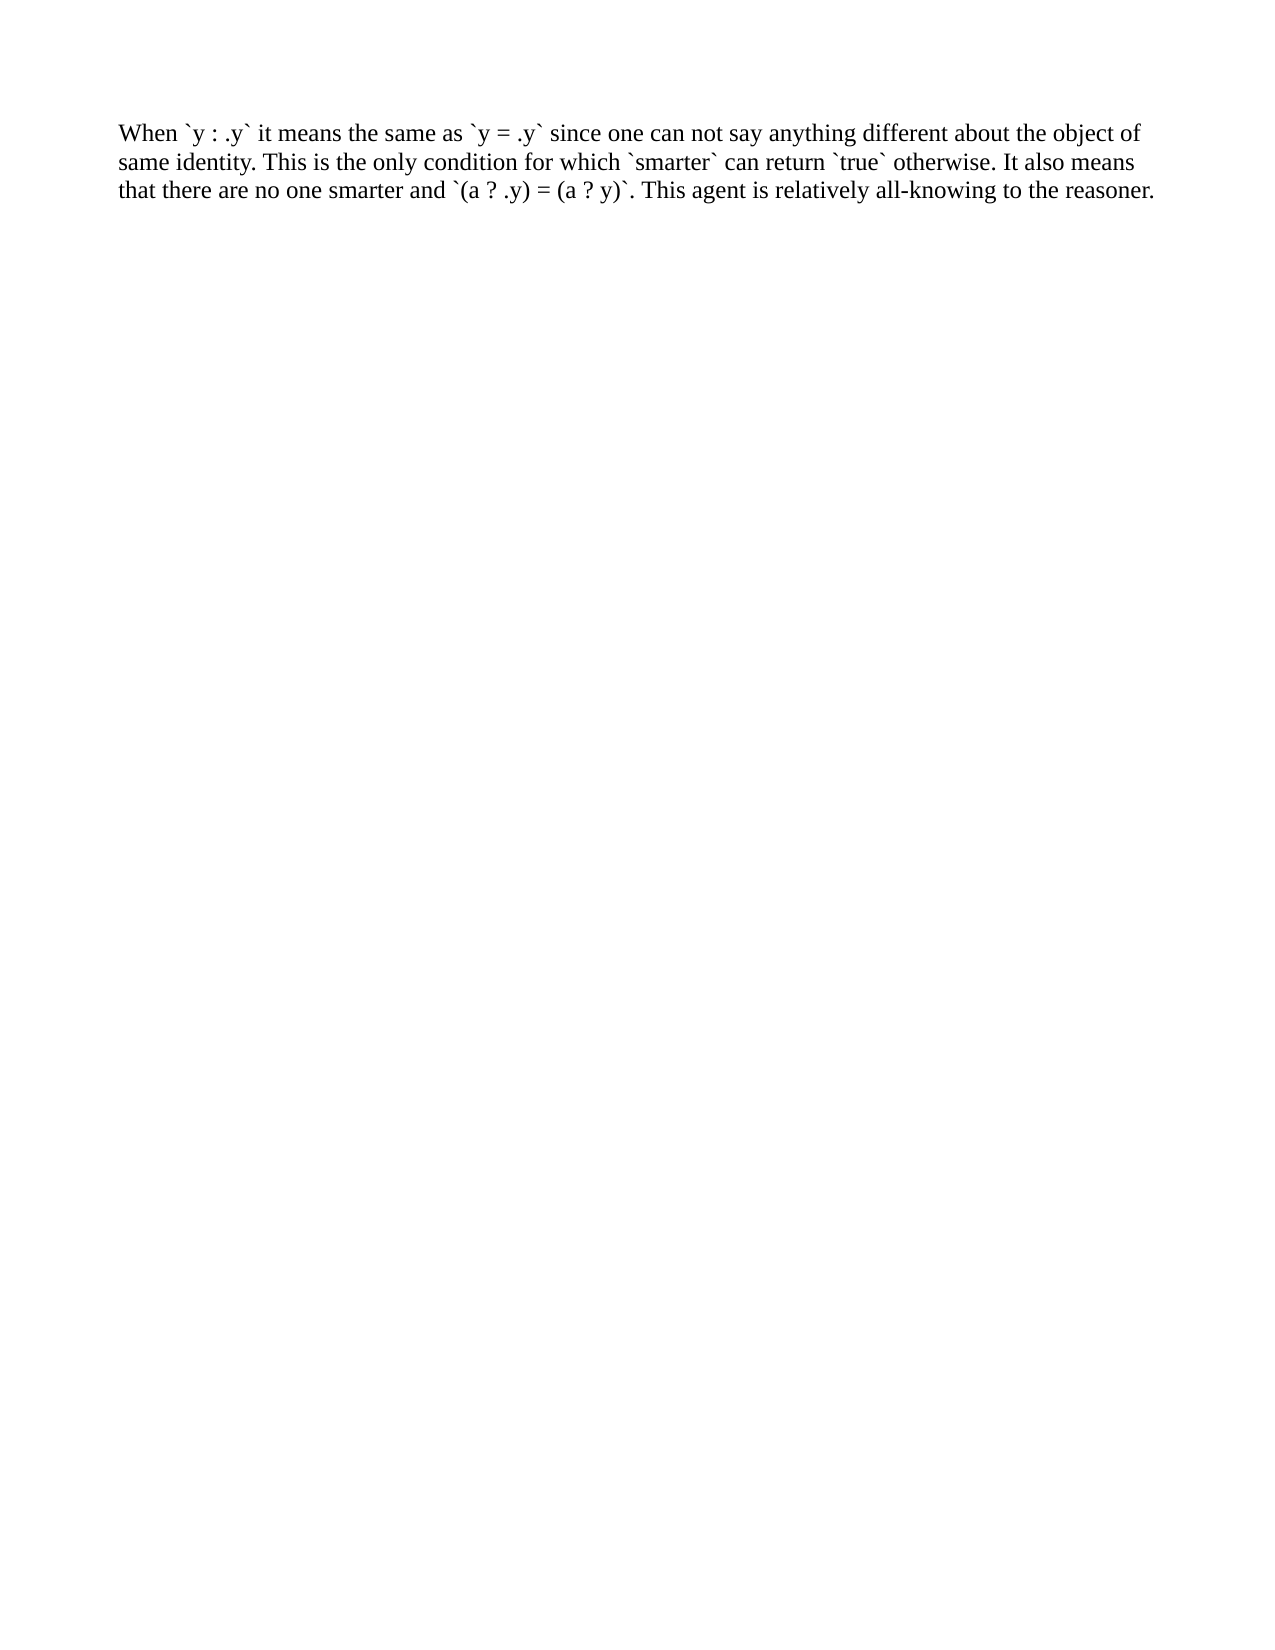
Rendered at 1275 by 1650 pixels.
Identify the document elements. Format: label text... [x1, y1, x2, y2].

text When `y : .y` it means the same as `y = .y` since one can not say anything different about the object of same identity. This is the only condition for which `smarter` can return `true` otherwise. It also means that there are no one smarter and `(a ? .y) = (a ? y)`. This agent is relatively all-knowing to the reasoner. [118, 118, 1157, 204]
